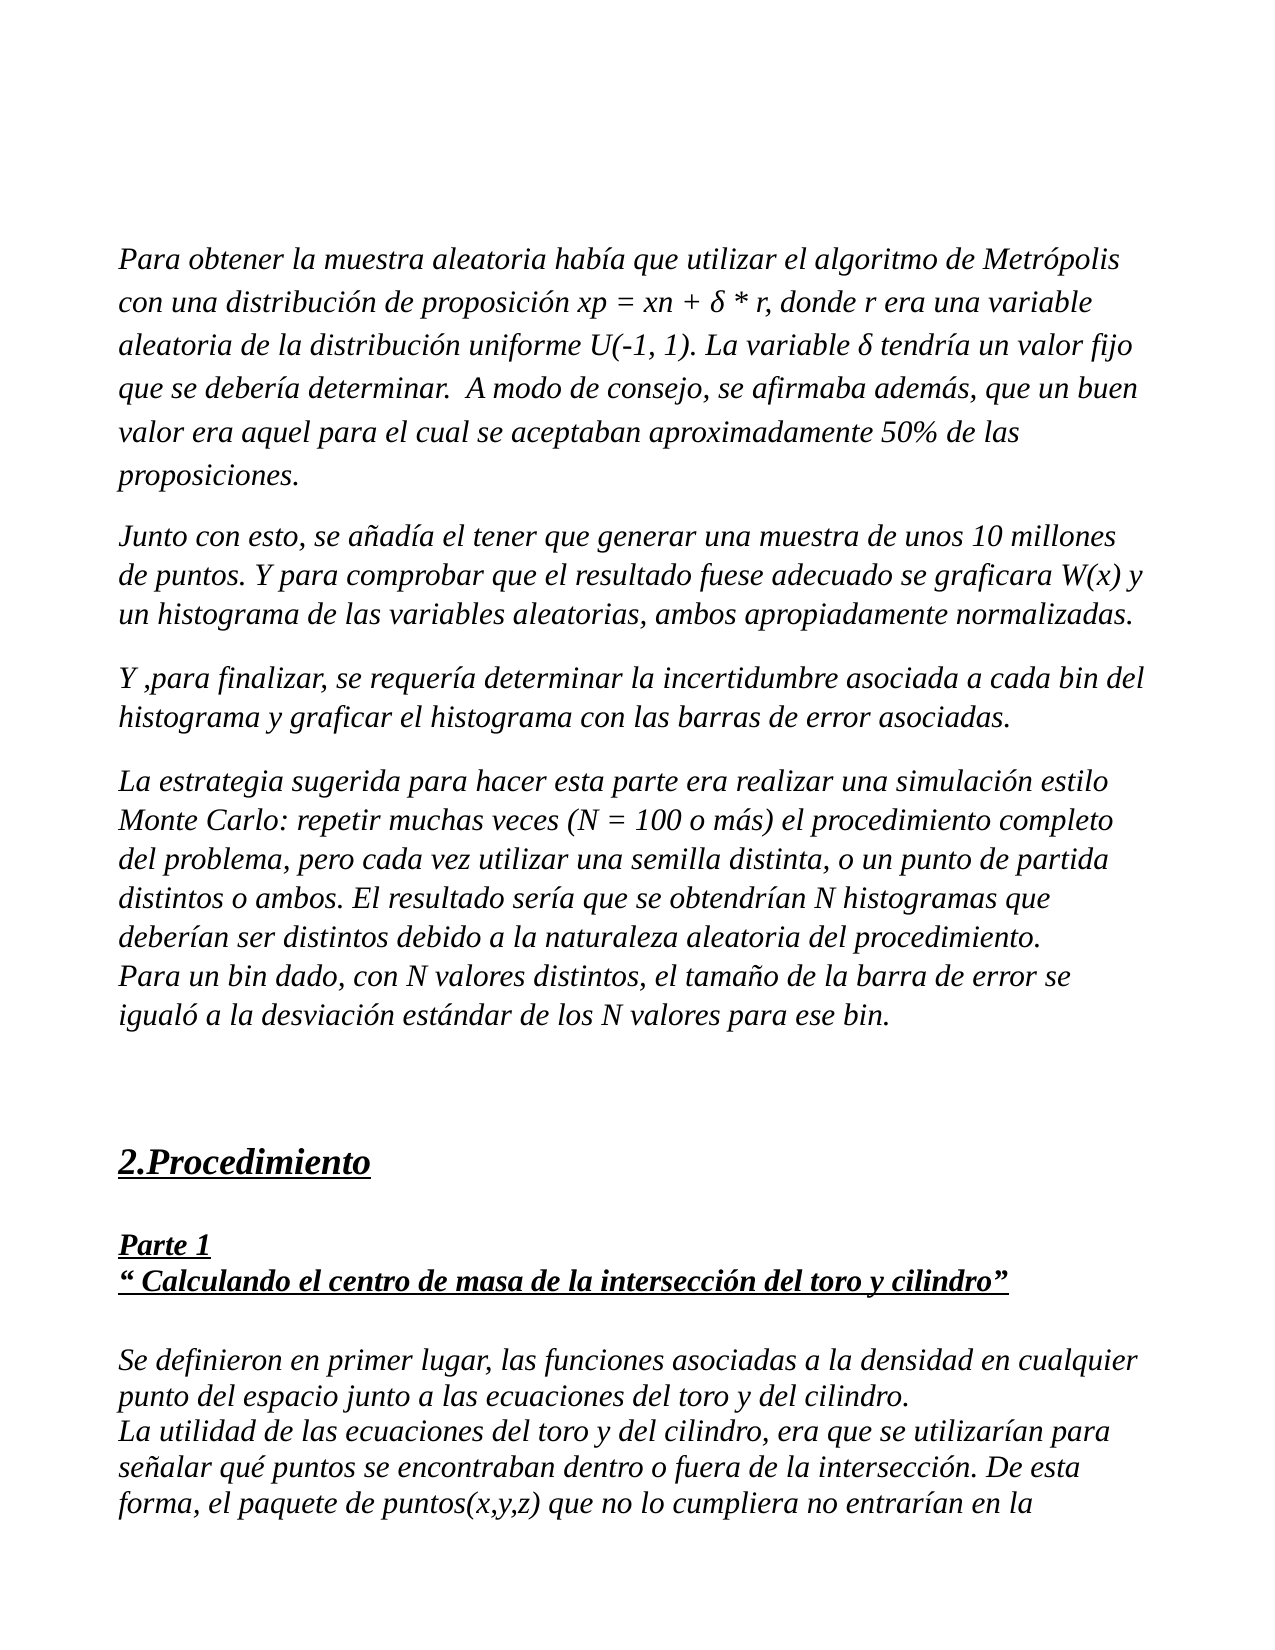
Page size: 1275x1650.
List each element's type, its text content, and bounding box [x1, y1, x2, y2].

text La estrategia sugerida para hacer esta parte era realizar una simulación estilo Monte Carlo: repetir muchas veces (N = 100 o más) el procedimiento completo del problema, pero cada vez utilizar una semilla distinta, o un punto de partida distintos o ambos. El resultado sería que se obtendrían N histogramas que deberían ser distintos debido a la naturaleza aleatoria del procedimiento. [118, 759, 1157, 954]
text Para obtener la muestra aleatoria había que utilizar el algoritmo de Metrópolis con una distribución de proposición xp = xn + δ * r, donde r era una variable aleatoria de la distribución uniforme U(-1, 1). La variable δ tendría un valor fijo que se debería determinar. A modo de consejo, se afirmaba además, que un buen valor era aquel para el cual se aceptaban aproximadamente 50% de las proposiciones. [118, 240, 1157, 492]
text Junto con esto, se añadía el tener que generar una muestra de unos 10 millones de puntos. Y para comprobar que el resultado fuese adecuado se graficara W(x) y un histograma de las variables aleatorias, ambos apropiadamente normalizadas. [118, 514, 1157, 631]
text Parte 1 [118, 1226, 1157, 1262]
text “ Calculando el centro de masa de la intersección del toro y cilindro” [118, 1262, 1157, 1298]
text 2.Procedimiento [118, 1139, 1157, 1183]
text La utilidad de las ecuaciones del toro y del cilindro, era que se utilizarían para señalar qué puntos se encontraban dentro o fuera de la intersección. De esta forma, el paquete de puntos(x,y,z) que no lo cumpliera no entrarían en la [118, 1413, 1157, 1521]
text Y ,para finalizar, se requería determinar la incertidumbre asociada a cada bin del histograma y graficar el histograma con las barras de error asociadas. [118, 656, 1157, 734]
text Para un bin dado, con N valores distintos, el tamaño de la barra de error se igualó a la desviación estándar de los N valores para ese bin. [118, 954, 1157, 1032]
text Se definieron en primer lugar, las funciones asociadas a la densidad en cualquier punto del espacio junto a las ecuaciones del toro y del cilindro. [118, 1341, 1157, 1413]
